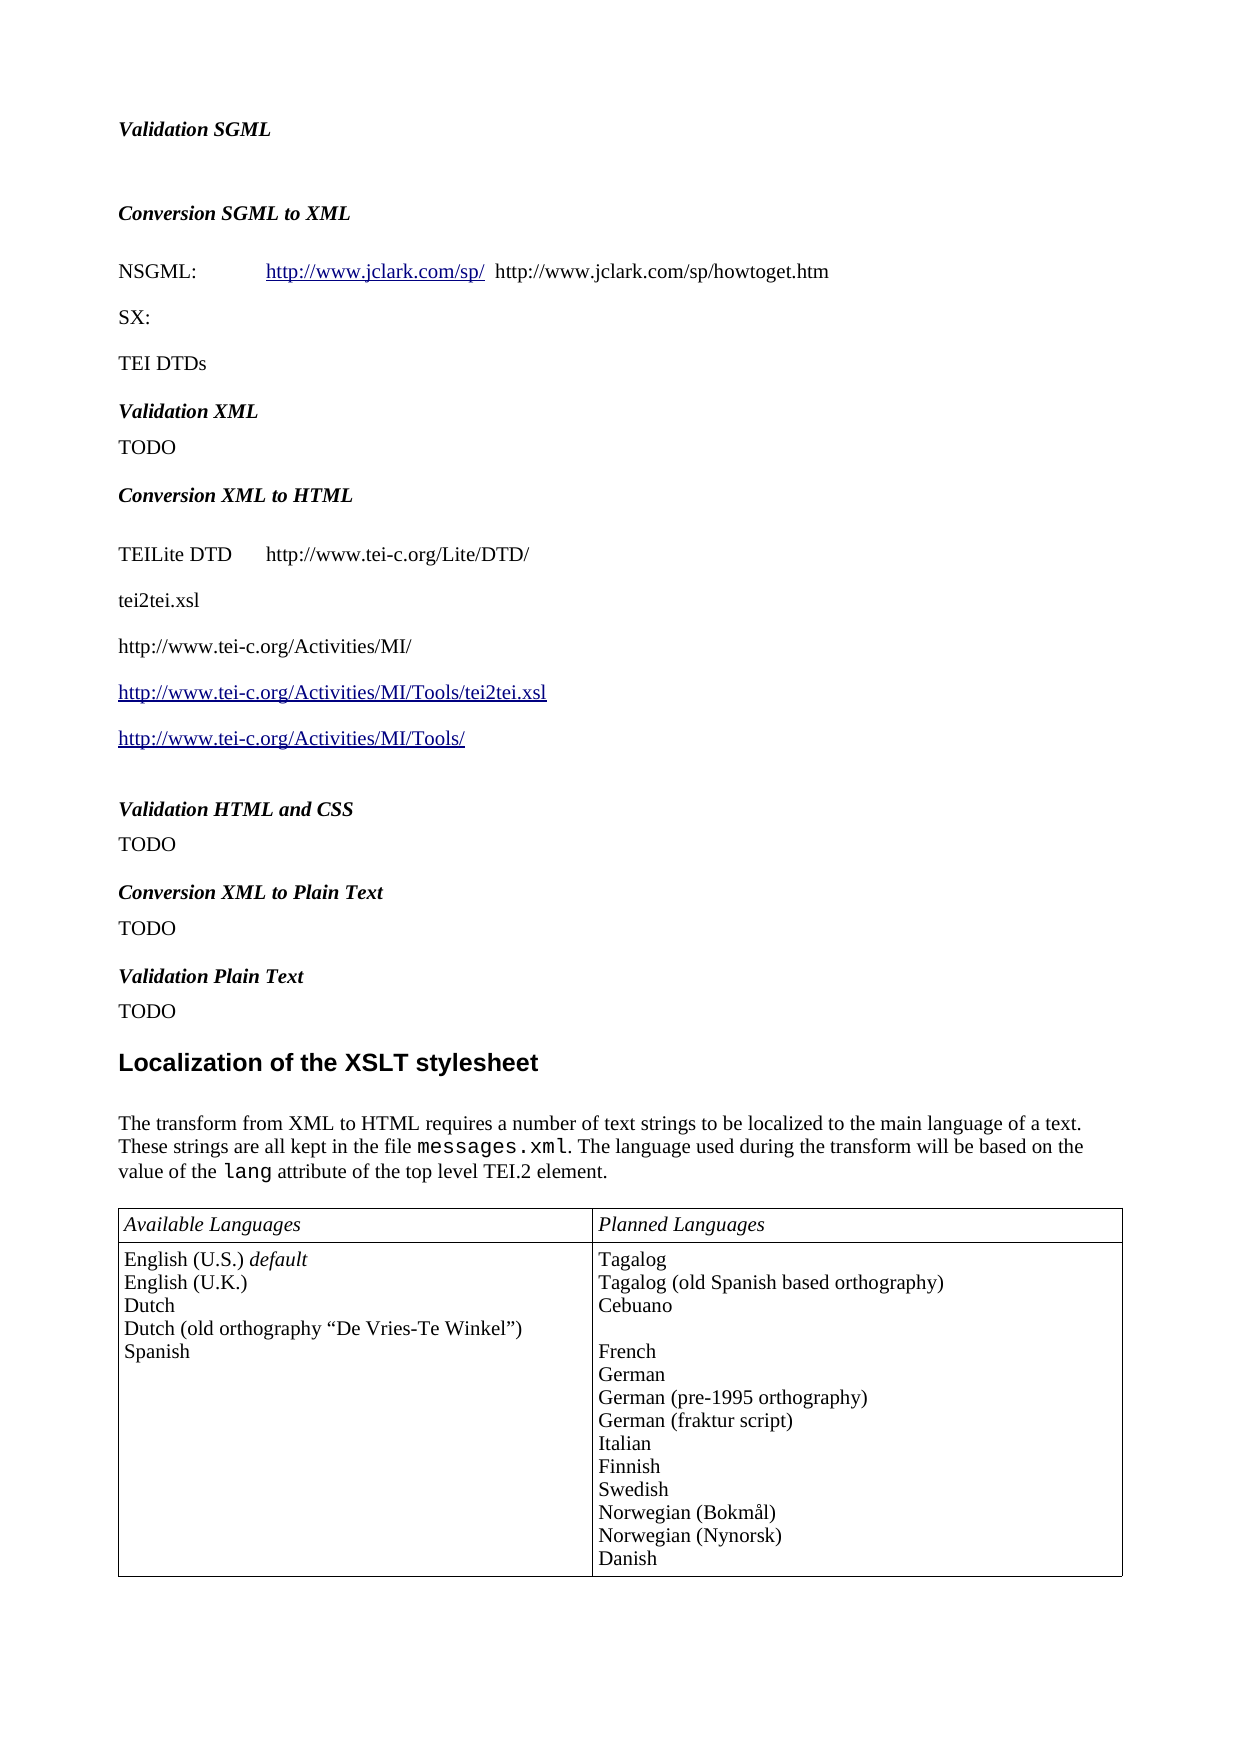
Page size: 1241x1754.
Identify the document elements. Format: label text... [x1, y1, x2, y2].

text TODO [118, 1000, 1122, 1023]
table_cell Tagalog Tagalog (old Spanish based orthography) Cebuano French German German (pre-1995 orthography) German (fraktur script) Italian Finnish Swedish Norwegian (Bokmål) Norwegian (Nynorsk) Danish [593, 1243, 1122, 1576]
text TEILite DTD http://www.tei-c.org/Lite/DTD/ [118, 542, 1122, 565]
text http://www.tei-c.org/Activities/MI/Tools/ [118, 727, 1122, 749]
subtitle Conversion SGML to XML [118, 202, 1122, 225]
text SX: [118, 306, 1122, 329]
text NSGML: http://www.jclark.com/sp/ http://www.jclark.com/sp/howtoget.htm [118, 260, 1122, 283]
text http://www.tei-c.org/Activities/MI/ [118, 634, 1122, 657]
text TODO [118, 436, 1122, 459]
subtitle Validation HTML and CSS [118, 798, 1122, 821]
table_header Planned Languages [593, 1209, 1122, 1242]
text The transform from XML to HTML requires a number of text strings to be localized to the main language of a text. These strings are all kept in the file messages.xml. The language used during the transform will be based on the value of the lang attribute of the top level TEI.2 element. [118, 1112, 1122, 1184]
subtitle Validation Plain Text [118, 965, 1122, 988]
subtitle Conversion XML to HTML [118, 484, 1122, 507]
subtitle Validation SGML [118, 118, 1122, 141]
table_header Available Languages [119, 1209, 592, 1242]
text tei2tei.xsl [118, 588, 1122, 611]
subtitle Validation XML [118, 400, 1122, 423]
text TODO [118, 917, 1122, 940]
table_cell English (U.S.) default English (U.K.) Dutch Dutch (old orthography “De Vries-Te Winkel”) Spanish [119, 1243, 592, 1576]
subtitle Localization of the XSLT stylesheet [118, 1048, 1122, 1076]
text TODO [118, 833, 1122, 856]
subtitle Conversion XML to Plain Text [118, 881, 1122, 904]
text http://www.tei-c.org/Activities/MI/Tools/tei2tei.xsl [118, 681, 1122, 703]
text TEI DTDs [118, 352, 1122, 375]
